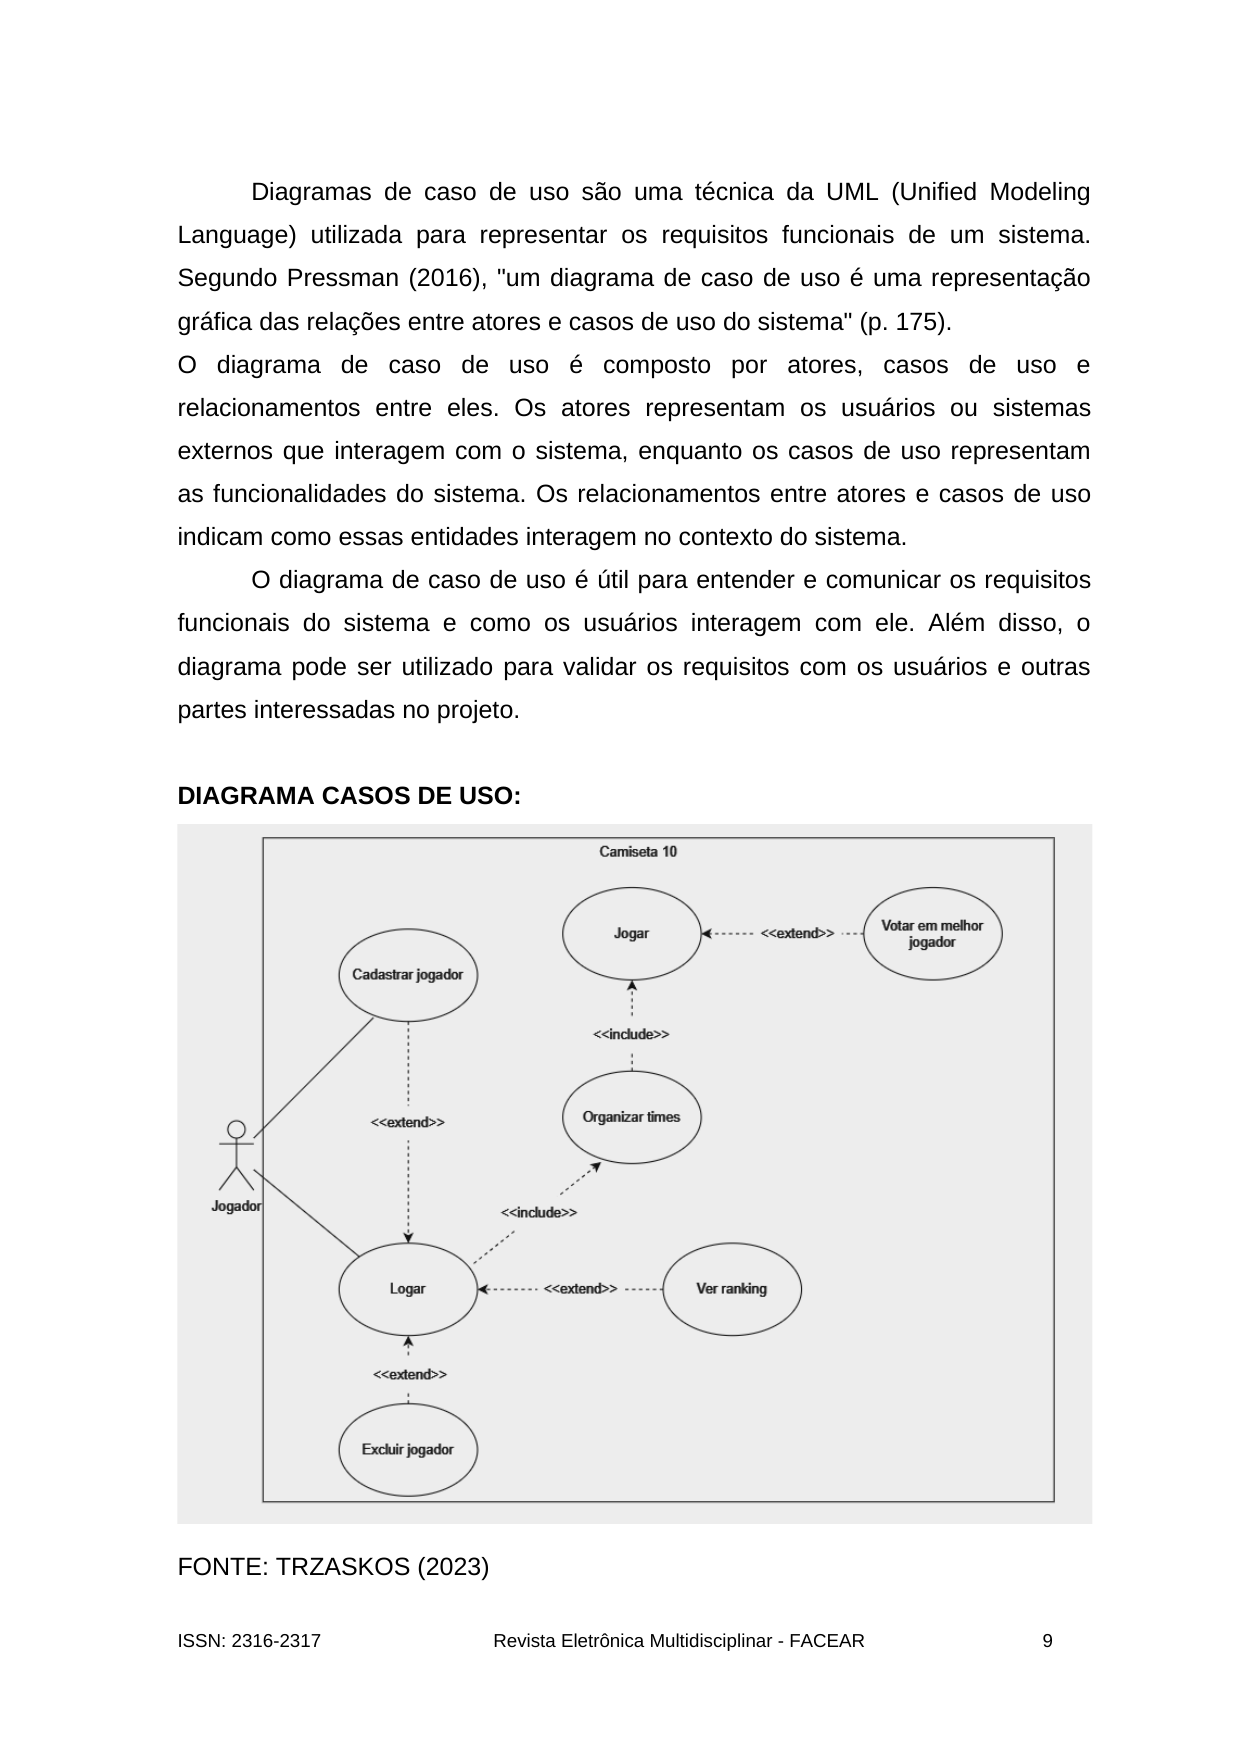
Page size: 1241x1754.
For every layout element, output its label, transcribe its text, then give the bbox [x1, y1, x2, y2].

text O diagrama de caso de uso é composto por atores, casos de uso e relacionamentos entre eles. Os atores representam os usuários ou sistemas externos que interagem com o sistema, enquanto os casos de uso representam as funcionalidades do sistema. Os relacionamentos entre atores e casos de uso indicam como essas entidades interagem no contexto do sistema. [177, 350, 1092, 551]
text O diagrama de caso de uso é útil para entender e comunicar os requisitos funcionais do sistema e como os usuários interagem com ele. Além disso, o diagrama pode ser utilizado para validar os requisitos com os usuários e outras partes interessadas no projeto. [177, 565, 1092, 723]
text Diagramas de caso de uso são uma técnica da UML (Unified Modeling Language) utilizada para representar os requisitos funcionais de um sistema. Segundo Pressman (2016), "um diagrama de caso de uso é uma representação gráfica das relações entre atores e casos de uso do sistema" (p. 175). [177, 177, 1092, 335]
picture [177, 824, 1093, 1524]
text DIAGRAMA CASOS DE USO: [177, 781, 1092, 810]
text FONTE: TRZASKOS (2023) [177, 1524, 1092, 1581]
